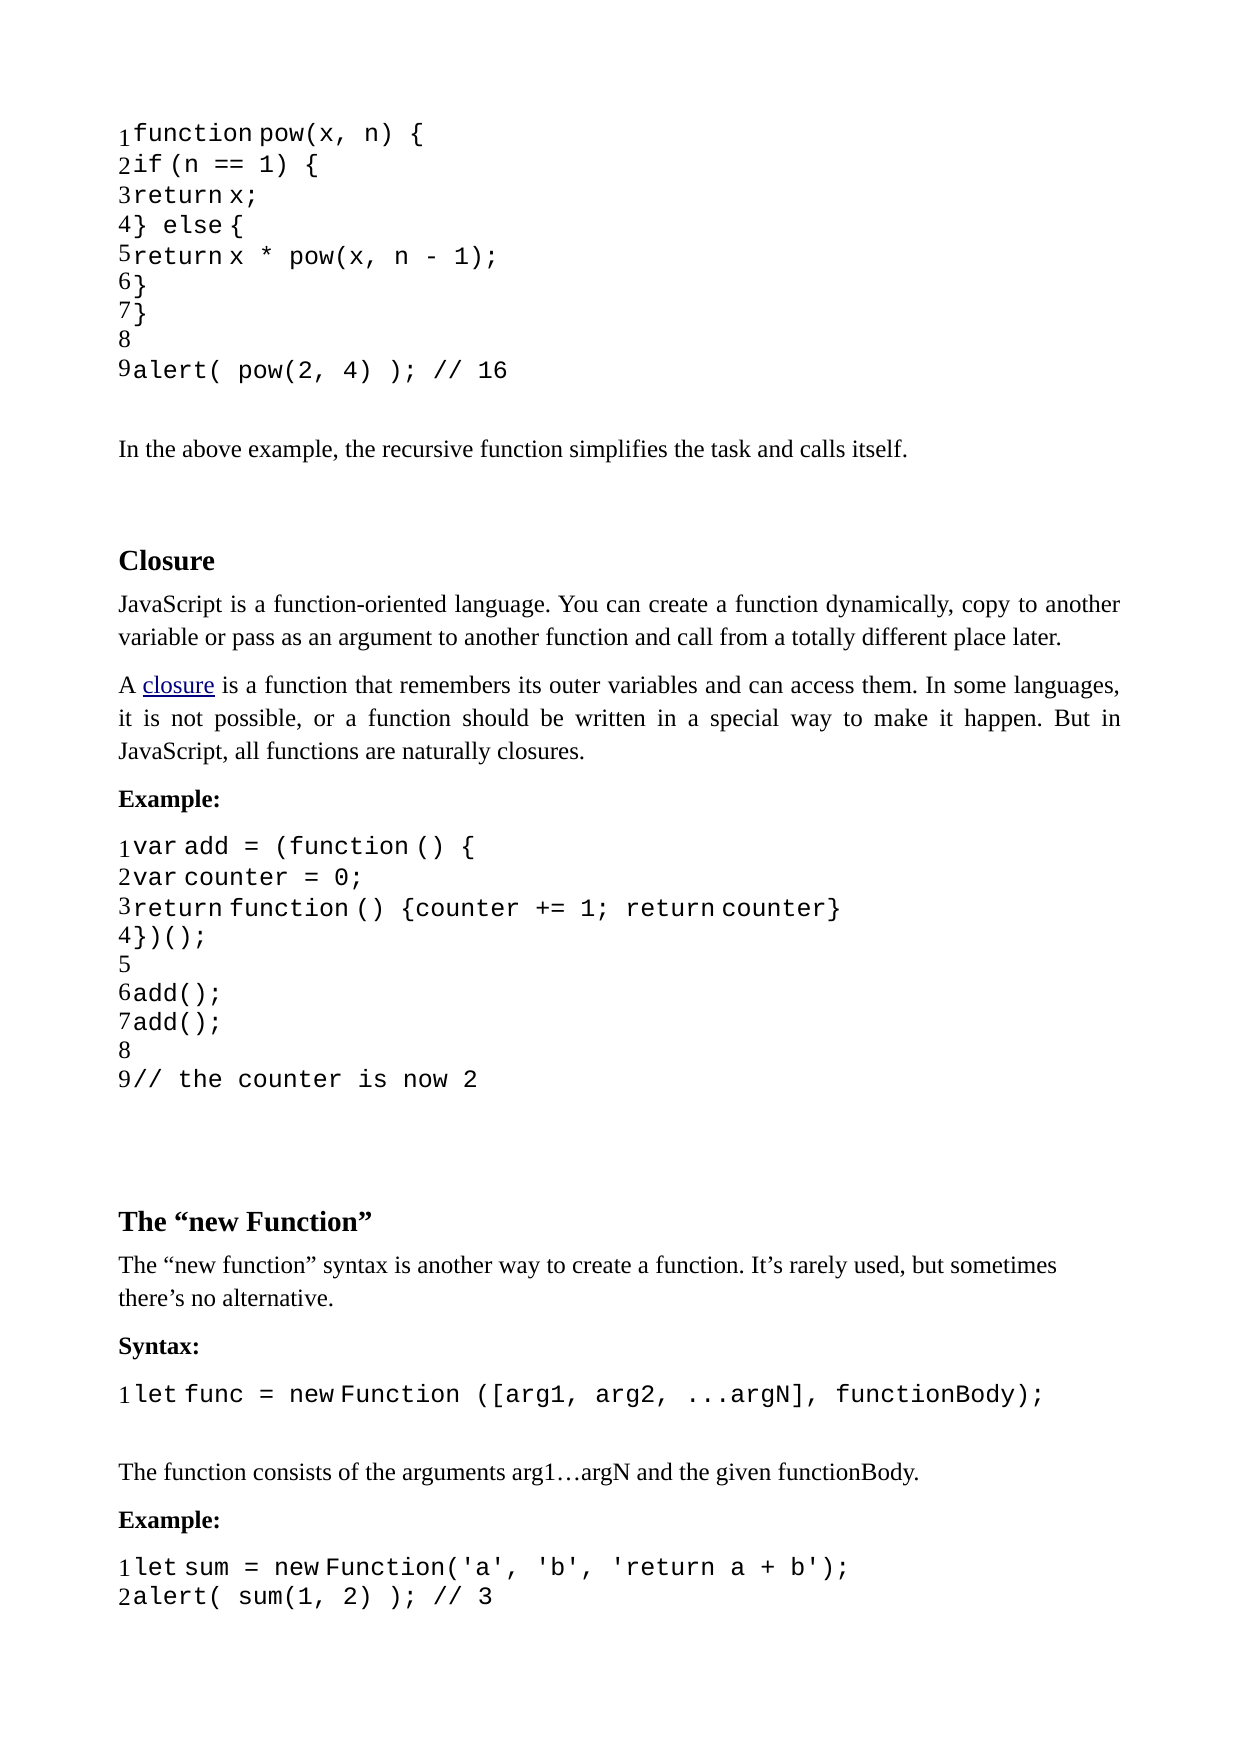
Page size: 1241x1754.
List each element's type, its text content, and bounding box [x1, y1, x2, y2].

text The “new function” syntax is another way to create a function. It’s rarely used, but sometimes there’s no alternative. [118, 1251, 1122, 1312]
text Syntax: [118, 1331, 1122, 1360]
text Example: [118, 1505, 1122, 1533]
text Example: [118, 784, 1122, 812]
table_header 1 2 [118, 1553, 133, 1612]
subtitle Closure [118, 543, 1122, 577]
table_header let func = new Function ([arg1, arg2, ...argN], functionBody); [133, 1379, 1057, 1409]
text In the above example, the recursive function simplifies the task and calls itself. [118, 434, 1122, 462]
subtitle The “new Function” [118, 1204, 1122, 1238]
table_header var add = (function () { var counter = 0; return function () {counter += 1; return counter} })(); add(); add(); // the counter is now 2 [133, 831, 1040, 1095]
text A closure is a function that remembers its outer variables and can access them. In some languages, it is not possible, or a function should be written in a special way to make it happen. But in JavaScript, all functions are naturally closures. [118, 670, 1122, 765]
table_header let sum = new Function('a', 'b', 'return a + b'); alert( sum(1, 2) ); // 3 [133, 1553, 862, 1612]
table_header 1 [118, 1379, 133, 1409]
table_header 1 2 3 4 5 6 7 8 9 [118, 118, 133, 386]
text The function consists of the arguments arg1…argN and the given functionBody. [118, 1457, 1122, 1486]
table_header 1 2 3 4 5 6 7 8 9 [118, 831, 133, 1095]
table_header function pow(x, n) { if (n == 1) { return x; } else { return x * pow(x, n - 1); } } alert( pow(2, 4) ); // 16 [133, 118, 851, 386]
text JavaScript is a function-oriented language. You can create a function dynamically, copy to another variable or pass as an argument to another function and call from a totally different place later. [118, 589, 1122, 651]
